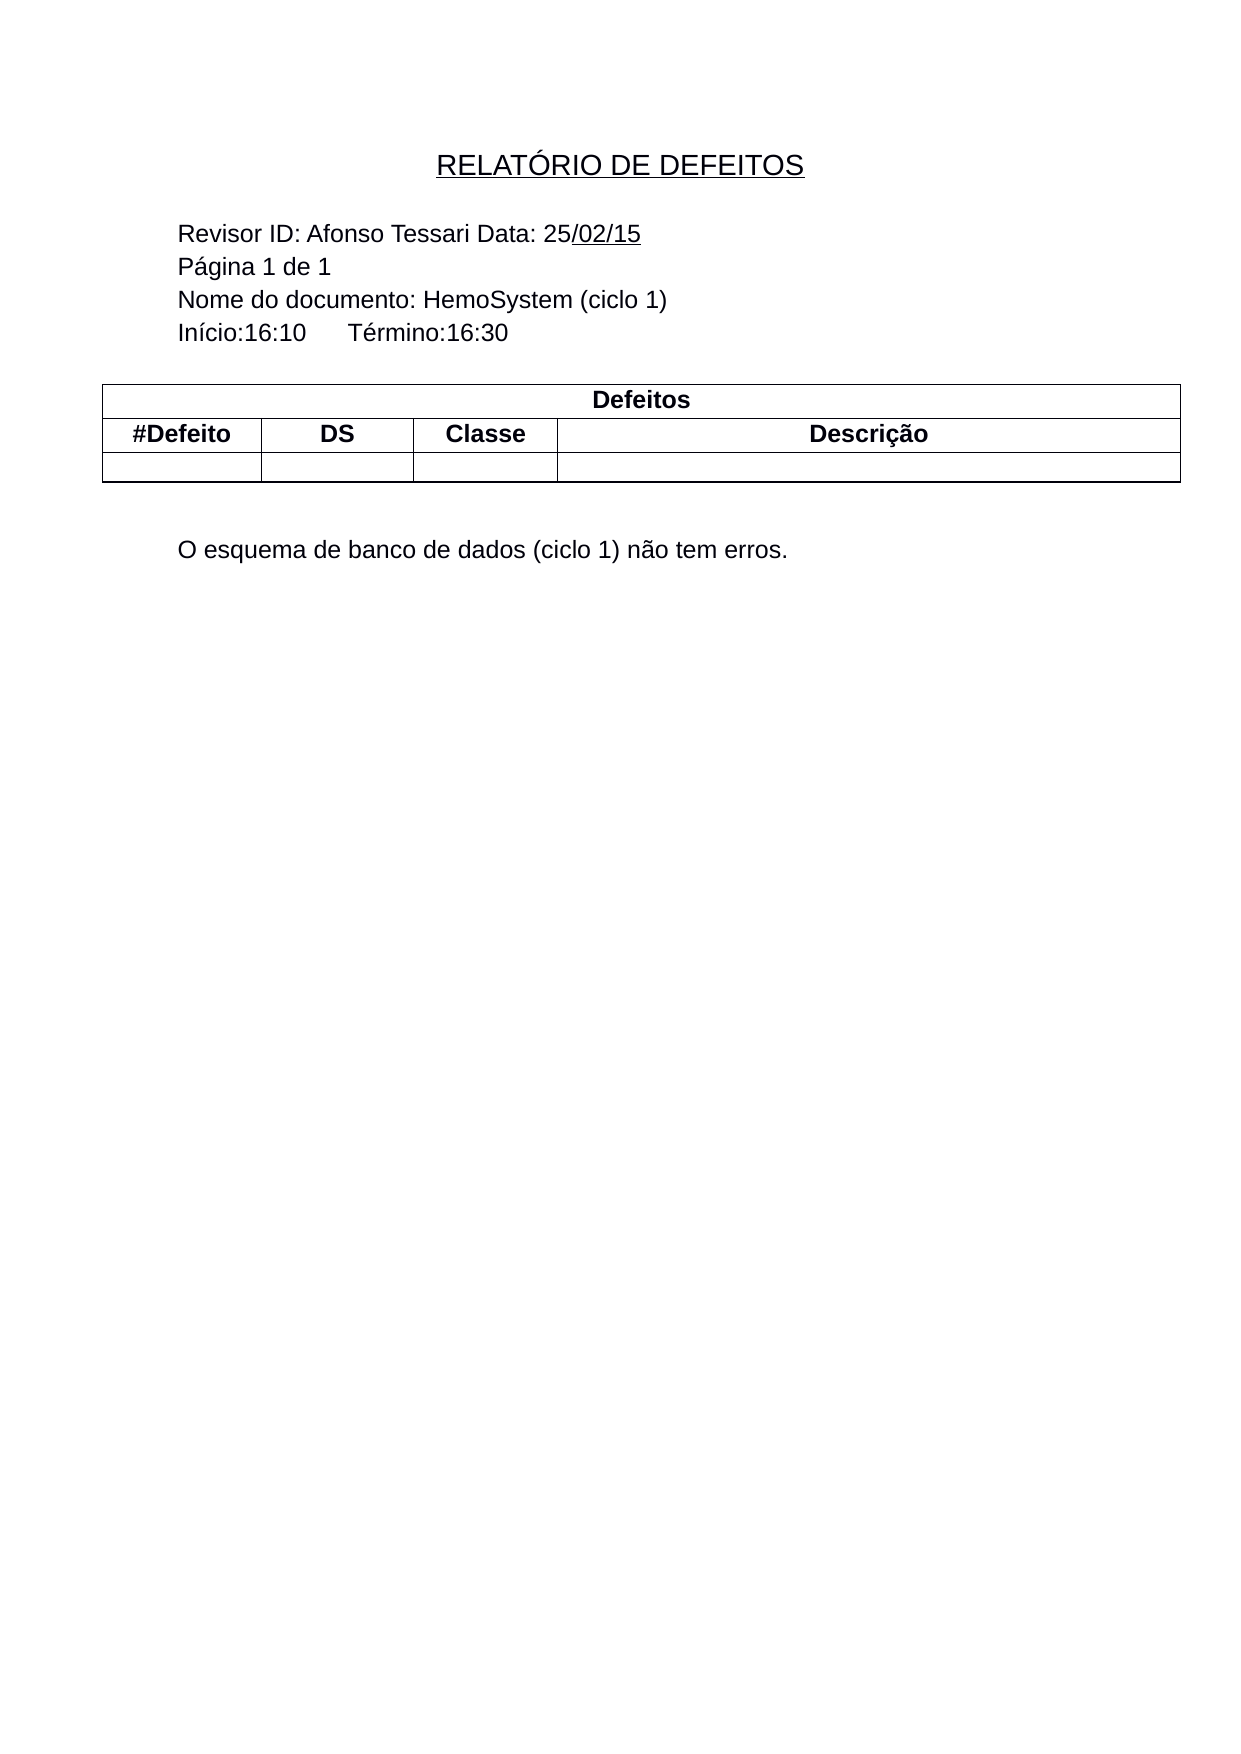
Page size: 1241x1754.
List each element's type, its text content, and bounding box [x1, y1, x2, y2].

text Nome do documento: HemoSystem (ciclo 1) [177, 285, 1063, 314]
table_cell [414, 453, 557, 481]
table_cell Descrição [558, 419, 1180, 452]
text Revisor ID: Afonso Tessari Data: 25/02/15 [177, 219, 1063, 248]
table_cell [558, 453, 1180, 481]
table_cell DS [262, 419, 413, 452]
table_header Defeitos [103, 385, 1180, 418]
text RELATÓRIO DE DEFEITOS [177, 148, 1063, 181]
table_cell [103, 453, 261, 481]
table_cell Classe [414, 419, 557, 452]
text O esquema de banco de dados (ciclo 1) não tem erros. [177, 535, 1063, 564]
text Página 1 de 1 [177, 252, 1063, 281]
text Início:16:10 Término:16:30 [177, 318, 1063, 347]
table_cell #Defeito [103, 419, 261, 452]
table_cell [262, 453, 413, 481]
